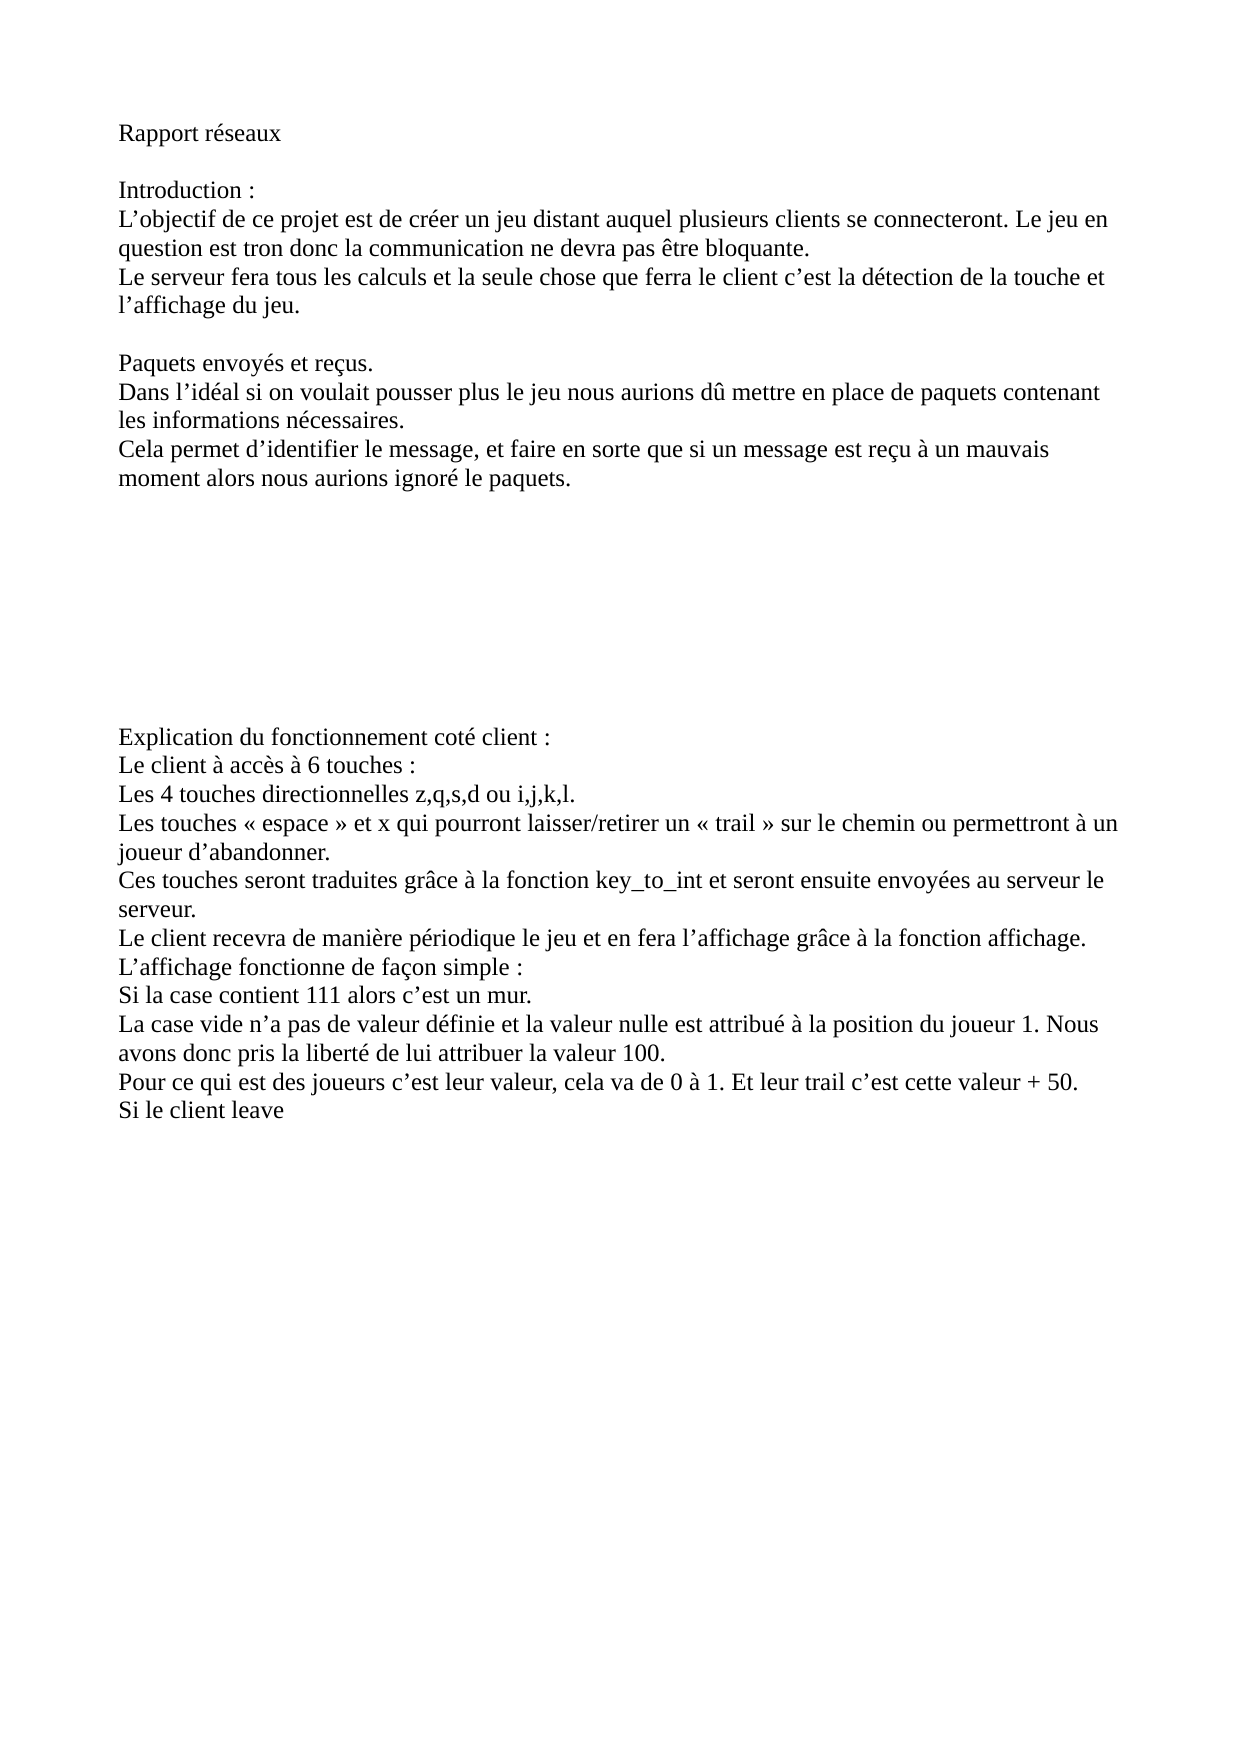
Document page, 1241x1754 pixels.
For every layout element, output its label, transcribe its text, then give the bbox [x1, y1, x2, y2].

text Le client recevra de manière périodique le jeu et en fera l’affichage grâce à la fonction affichage. [118, 923, 1122, 952]
text L’objectif de ce projet est de créer un jeu distant auquel plusieurs clients se connecteront. Le jeu en question est tron donc la communication ne devra pas être bloquante. [118, 204, 1122, 262]
text Ces touches seront traduites grâce à la fonction key_to_int et seront ensuite envoyées au serveur le serveur. [118, 866, 1122, 923]
text L’affichage fonctionne de façon simple : [118, 952, 1122, 981]
text Cela permet d’identifier le message, et faire en sorte que si un message est reçu à un mauvais moment alors nous aurions ignoré le paquets. [118, 434, 1122, 492]
text Pour ce qui est des joueurs c’est leur valeur, cela va de 0 à 1. Et leur trail c’est cette valeur + 50. [118, 1067, 1122, 1096]
text Le client à accès à 6 touches : [118, 751, 1122, 779]
text Rapport réseaux [118, 118, 1122, 147]
text Si la case contient 111 alors c’est un mur. [118, 981, 1122, 1009]
text La case vide n’a pas de valeur définie et la valeur nulle est attribué à la position du joueur 1. Nous avons donc pris la liberté de lui attribuer la valeur 100. [118, 1009, 1122, 1067]
text Introduction : [118, 176, 1122, 204]
text Dans l’idéal si on voulait pousser plus le jeu nous aurions dû mettre en place de paquets contenant les informations nécessaires. [118, 377, 1122, 434]
text Si le client leave [118, 1096, 1122, 1124]
text Les touches « espace » et x qui pourront laisser/retirer un « trail » sur le chemin ou permettront à un joueur d’abandonner. [118, 808, 1122, 866]
text Explication du fonctionnement coté client : [118, 722, 1122, 751]
text Paquets envoyés et reçus. [118, 348, 1122, 377]
text Les 4 touches directionnelles z,q,s,d ou i,j,k,l. [118, 779, 1122, 808]
text Le serveur fera tous les calculs et la seule chose que ferra le client c’est la détection de la touche et l’affichage du jeu. [118, 262, 1122, 319]
